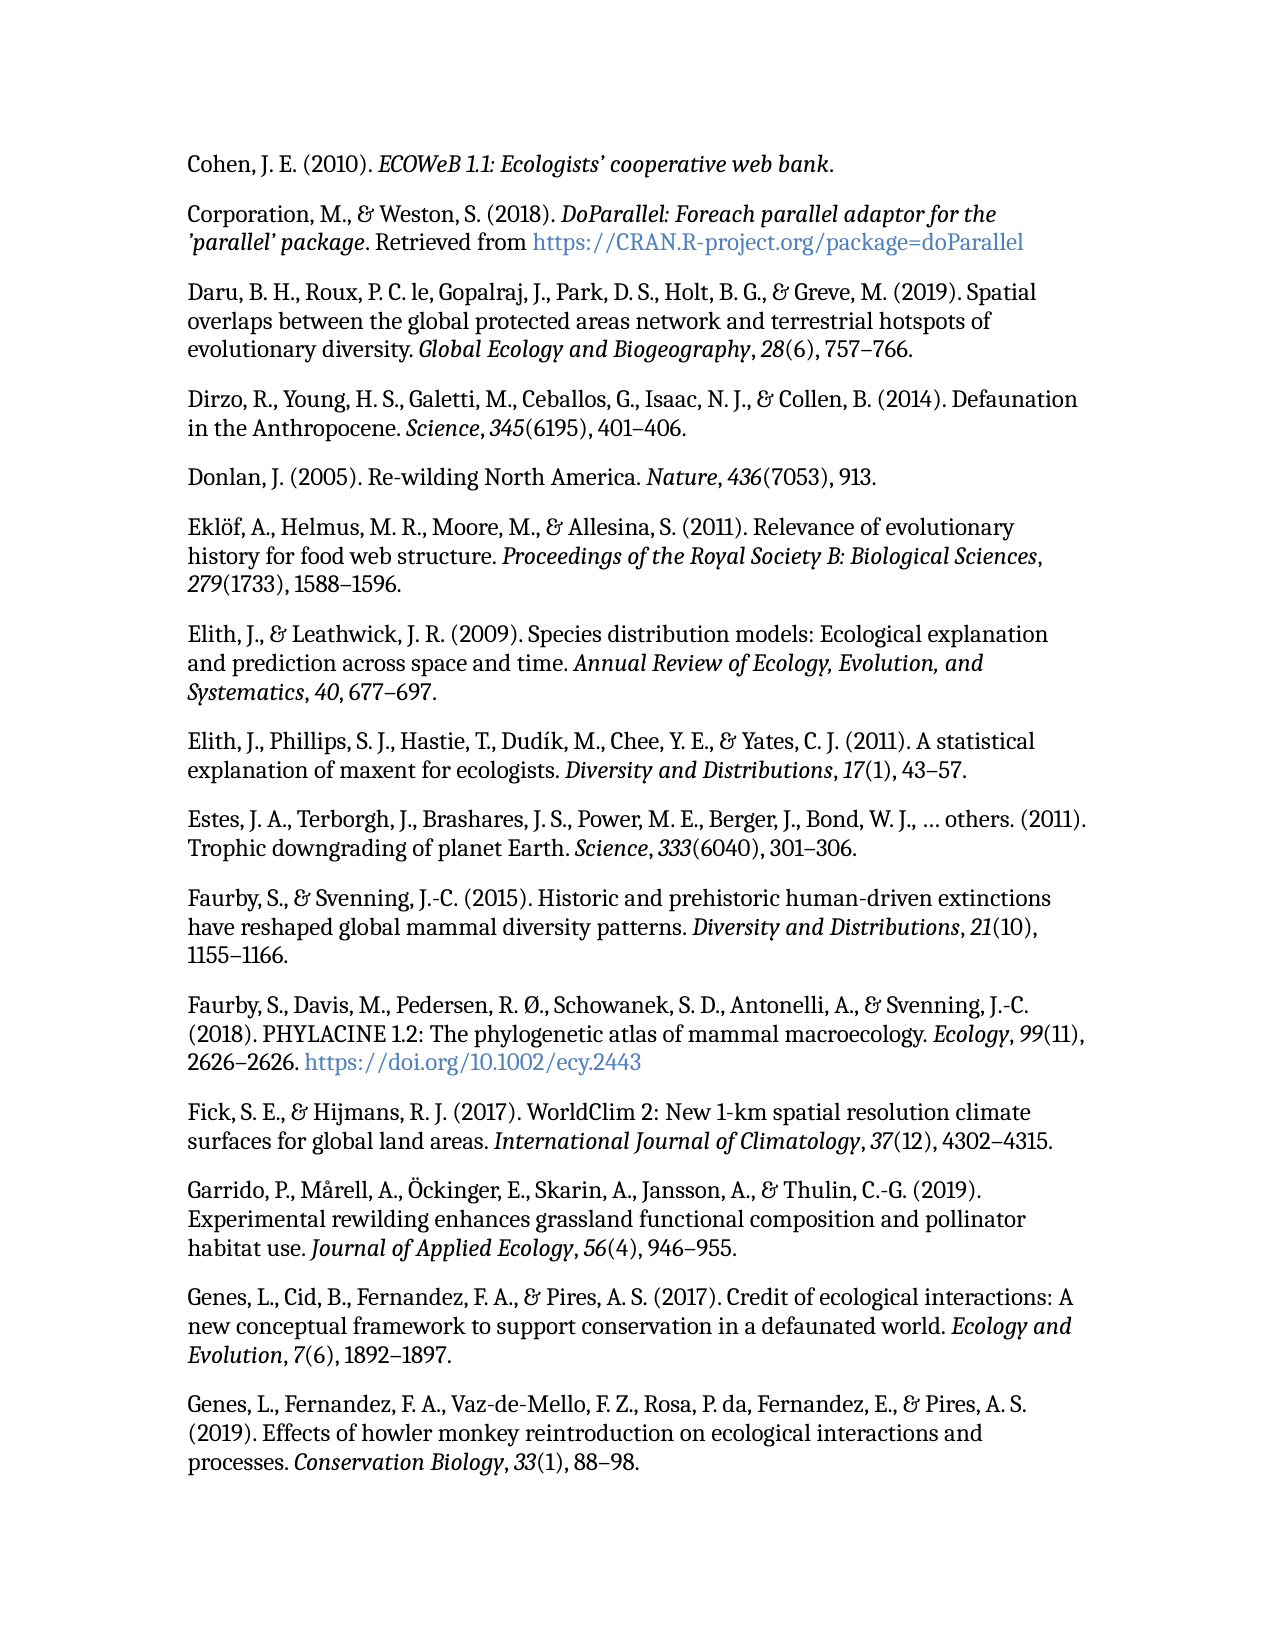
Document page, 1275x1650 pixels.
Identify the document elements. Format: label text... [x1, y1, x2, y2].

text Elith, J., & Leathwick, J. R. (2009). Species distribution models: Ecological explanation and prediction across space and time. Annual Review of Ecology, Evolution, and Systematics, 40, 677–697. [187, 620, 1087, 706]
text Eklöf, A., Helmus, M. R., Moore, M., & Allesina, S. (2011). Relevance of evolutionary history for food web structure. Proceedings of the Royal Society B: Biological Sciences, 279(1733), 1588–1596. [187, 513, 1087, 599]
text Cohen, J. E. (2010). ECOWeB 1.1: Ecologists’ cooperative web bank. [187, 150, 1087, 179]
text Faurby, S., Davis, M., Pedersen, R. Ø., Schowanek, S. D., Antonelli, A., & Svenning, J.-C. (2018). PHYLACINE 1.2: The phylogenetic atlas of mammal macroecology. Ecology, 99(11), 2626–2626. https://doi.org/10.1002/ecy.2443 [187, 991, 1087, 1077]
text Garrido, P., Mårell, A., Öckinger, E., Skarin, A., Jansson, A., & Thulin, C.-G. (2019). Experimental rewilding enhances grassland functional composition and pollinator habitat use. Journal of Applied Ecology, 56(4), 946–955. [187, 1176, 1087, 1262]
text Donlan, J. (2005). Re-wilding North America. Nature, 436(7053), 913. [187, 463, 1087, 492]
text Fick, S. E., & Hijmans, R. J. (2017). WorldClim 2: New 1-km spatial resolution climate surfaces for global land areas. International Journal of Climatology, 37(12), 4302–4315. [187, 1098, 1087, 1155]
text Faurby, S., & Svenning, J.-C. (2015). Historic and prehistoric human-driven extinctions have reshaped global mammal diversity patterns. Diversity and Distributions, 21(10), 1155–1166. [187, 884, 1087, 970]
text Genes, L., Fernandez, F. A., Vaz-de-Mello, F. Z., Rosa, P. da, Fernandez, E., & Pires, A. S. (2019). Effects of howler monkey reintroduction on ecological interactions and processes. Conservation Biology, 33(1), 88–98. [187, 1390, 1087, 1477]
text Elith, J., Phillips, S. J., Hastie, T., Dudík, M., Chee, Y. E., & Yates, C. J. (2011). A statistical explanation of maxent for ecologists. Diversity and Distributions, 17(1), 43–57. [187, 727, 1087, 784]
text Corporation, M., & Weston, S. (2018). DoParallel: Foreach parallel adaptor for the ’parallel’ package. Retrieved from https://CRAN.R-project.org/package=doParallel [187, 199, 1087, 257]
text Daru, B. H., Roux, P. C. le, Gopalraj, J., Park, D. S., Holt, B. G., & Greve, M. (2019). Spatial overlaps between the global protected areas network and terrestrial hotspots of evolutionary diversity. Global Ecology and Biogeography, 28(6), 757–766. [187, 278, 1087, 364]
text Estes, J. A., Terborgh, J., Brashares, J. S., Power, M. E., Berger, J., Bond, W. J., … others. (2011). Trophic downgrading of planet Earth. Science, 333(6040), 301–306. [187, 805, 1087, 863]
text Genes, L., Cid, B., Fernandez, F. A., & Pires, A. S. (2017). Credit of ecological interactions: A new conceptual framework to support conservation in a defaunated world. Ecology and Evolution, 7(6), 1892–1897. [187, 1283, 1087, 1369]
text Dirzo, R., Young, H. S., Galetti, M., Ceballos, G., Isaac, N. J., & Collen, B. (2014). Defaunation in the Anthropocene. Science, 345(6195), 401–406. [187, 385, 1087, 442]
